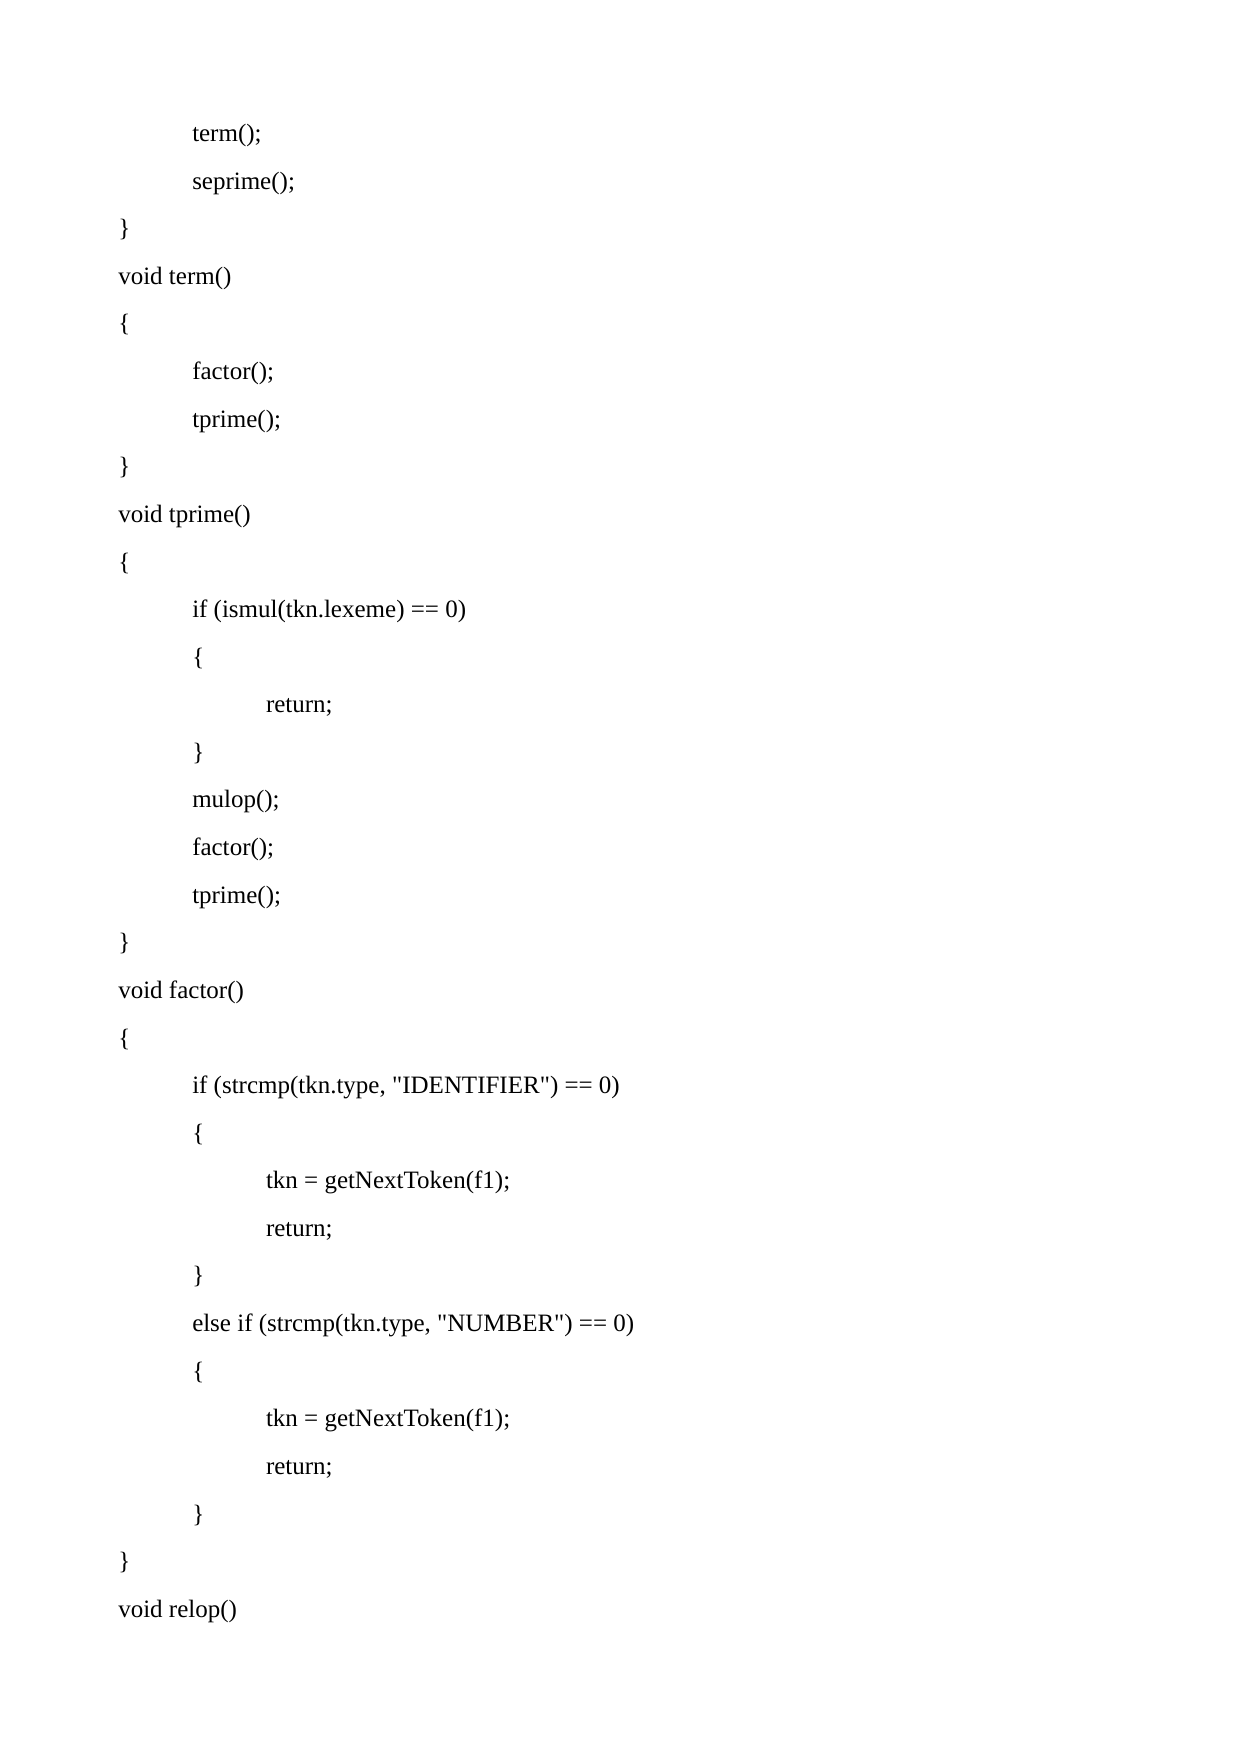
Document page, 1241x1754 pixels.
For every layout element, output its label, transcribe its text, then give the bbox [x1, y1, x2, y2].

text term(); [118, 118, 1122, 147]
text else if (strcmp(tkn.type, "NUMBER") == 0) [118, 1308, 1122, 1337]
text tprime(); [118, 880, 1122, 908]
text { [118, 1118, 1122, 1147]
text if (ismul(tkn.lexeme) == 0) [118, 594, 1122, 623]
text { [118, 642, 1122, 671]
text return; [118, 1213, 1122, 1242]
text } [118, 213, 1122, 242]
text void tprime() [118, 499, 1122, 528]
text return; [118, 689, 1122, 718]
text } [118, 451, 1122, 480]
text seprime(); [118, 166, 1122, 194]
text { [118, 547, 1122, 575]
text { [118, 308, 1122, 337]
text } [118, 737, 1122, 766]
text } [118, 927, 1122, 956]
text return; [118, 1451, 1122, 1480]
text tkn = getNextToken(f1); [118, 1403, 1122, 1432]
text tkn = getNextToken(f1); [118, 1165, 1122, 1194]
text void factor() [118, 975, 1122, 1004]
text factor(); [118, 356, 1122, 385]
text } [118, 1546, 1122, 1575]
text { [118, 1023, 1122, 1051]
text tprime(); [118, 404, 1122, 432]
text { [118, 1356, 1122, 1384]
text factor(); [118, 832, 1122, 861]
text void term() [118, 261, 1122, 290]
text if (strcmp(tkn.type, "IDENTIFIER") == 0) [118, 1070, 1122, 1099]
text mulop(); [118, 784, 1122, 813]
text } [118, 1261, 1122, 1289]
text } [118, 1499, 1122, 1527]
text void relop() [118, 1594, 1122, 1623]
